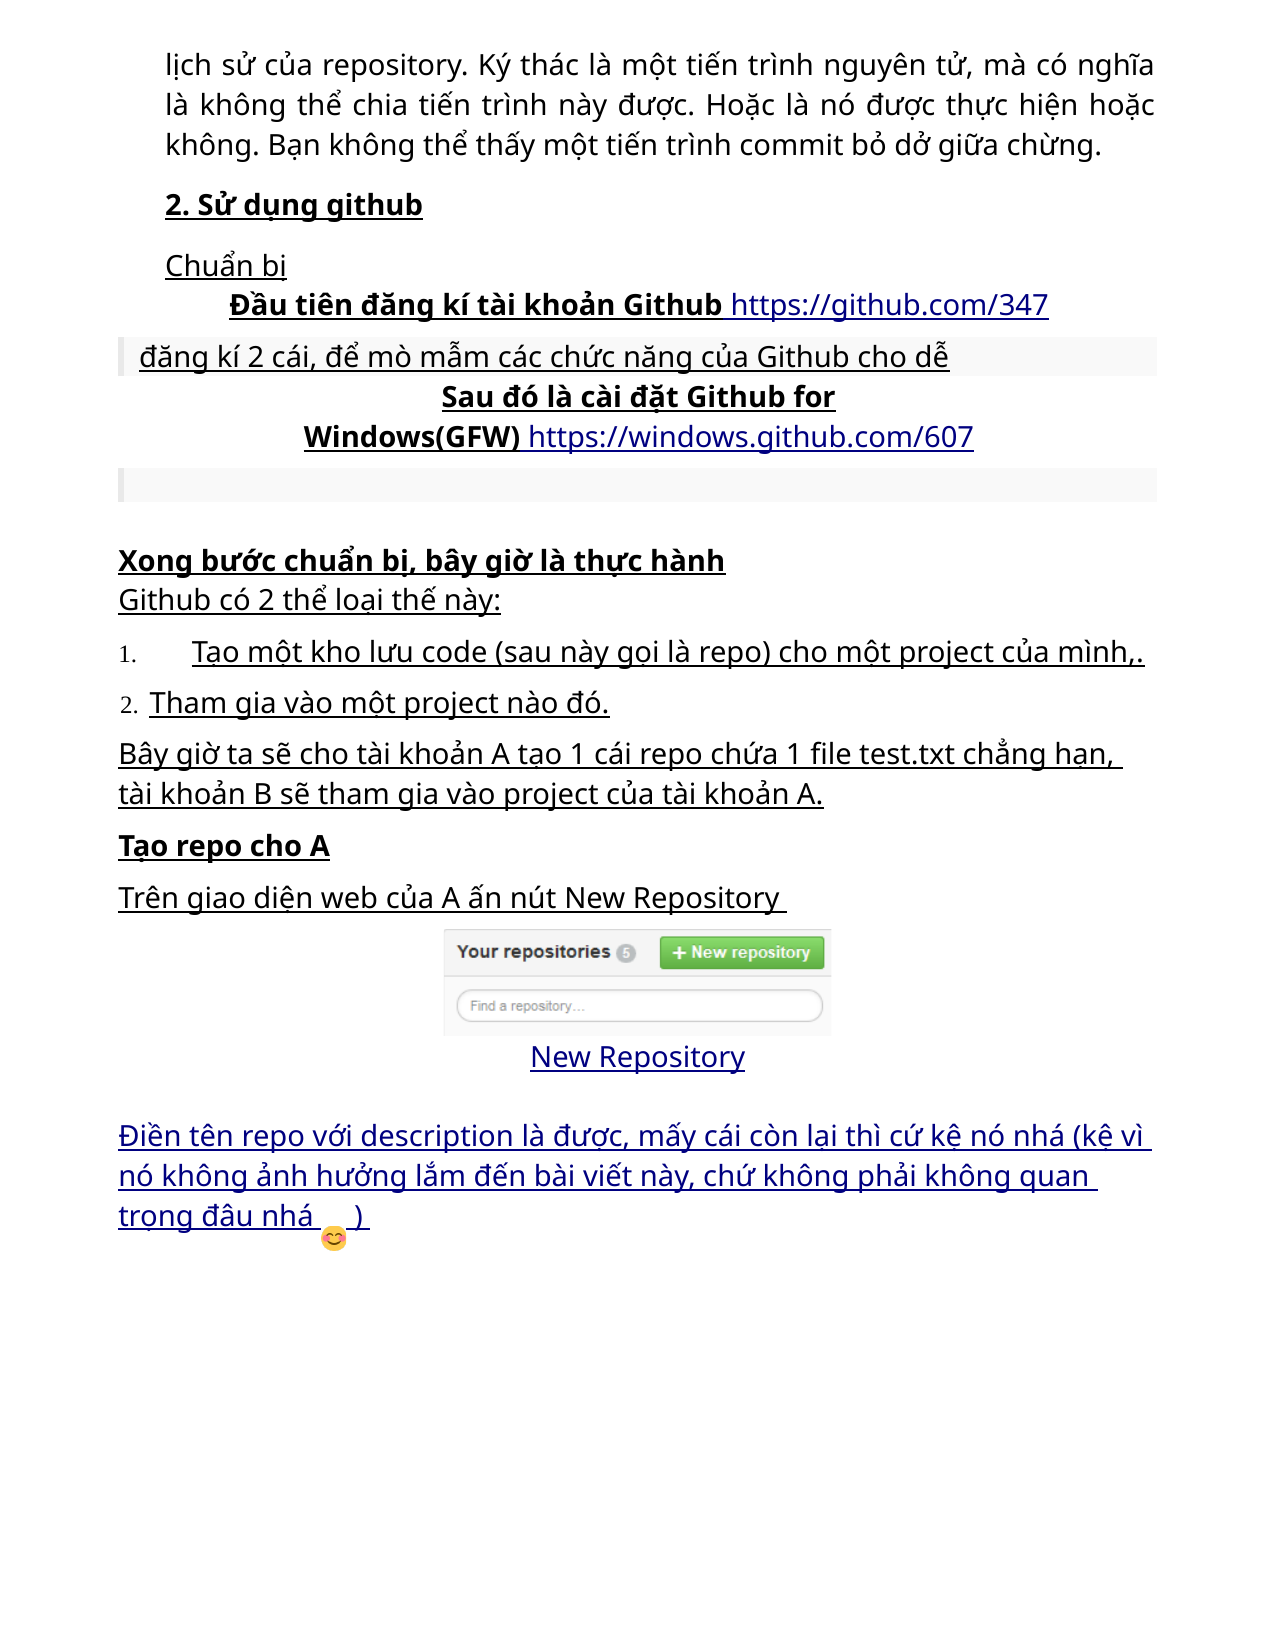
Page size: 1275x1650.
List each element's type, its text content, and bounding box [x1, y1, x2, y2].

subtitle Xong bước chuẩn bị, bây giờ là thực hành [118, 540, 1157, 579]
text Bây giờ ta sẽ cho tài khoản A tạo 1 cái repo chứa 1 file test.txt chẳng hạn, tài khoản B sẽ tham gia vào project của tài khoản A. [118, 733, 1157, 813]
text Đầu tiên đăng kí tài khoản Github https://github.com/347 [121, 284, 1157, 324]
text đăng kí 2 cái, để mò mẫm các chức năng của Github cho dễ [124, 337, 1157, 376]
text 2. Sử dụng github [165, 184, 1157, 224]
text Github có 2 thể loại thế này: [118, 579, 1157, 619]
list Tạo một kho lưu code (sau này gọi là repo) cho một project của mình,. [118, 632, 1157, 671]
text Điền tên repo với description là được, mấy cái còn lại thì cứ kệ nó nhá (kệ vì nó không ảnh hưởng lắm đến bài viết này, chứ không phải không quan trọng đâu nhá ) [118, 1076, 1157, 1251]
text lịch sử của repository. Ký thác là một tiến trình nguyên tử, mà có nghĩa là không thể chia tiến trình này được. Hoặc là nó được thực hiện hoặc không. Bạn không thể thấy một tiến trình commit bỏ dở giữa chừng. [165, 44, 1157, 163]
text Sau đó là cài đặt Github for Windows(GFW) https://windows.github.com/607 [121, 376, 1157, 456]
text Tạo repo cho A [118, 825, 1157, 865]
text Trên giao diện web của A ấn nút New Repository [118, 878, 1157, 917]
list Tham gia vào một project nào đó. [120, 683, 1157, 722]
text New Repository [118, 930, 1157, 1076]
subtitle Chuẩn bị [165, 245, 1157, 284]
